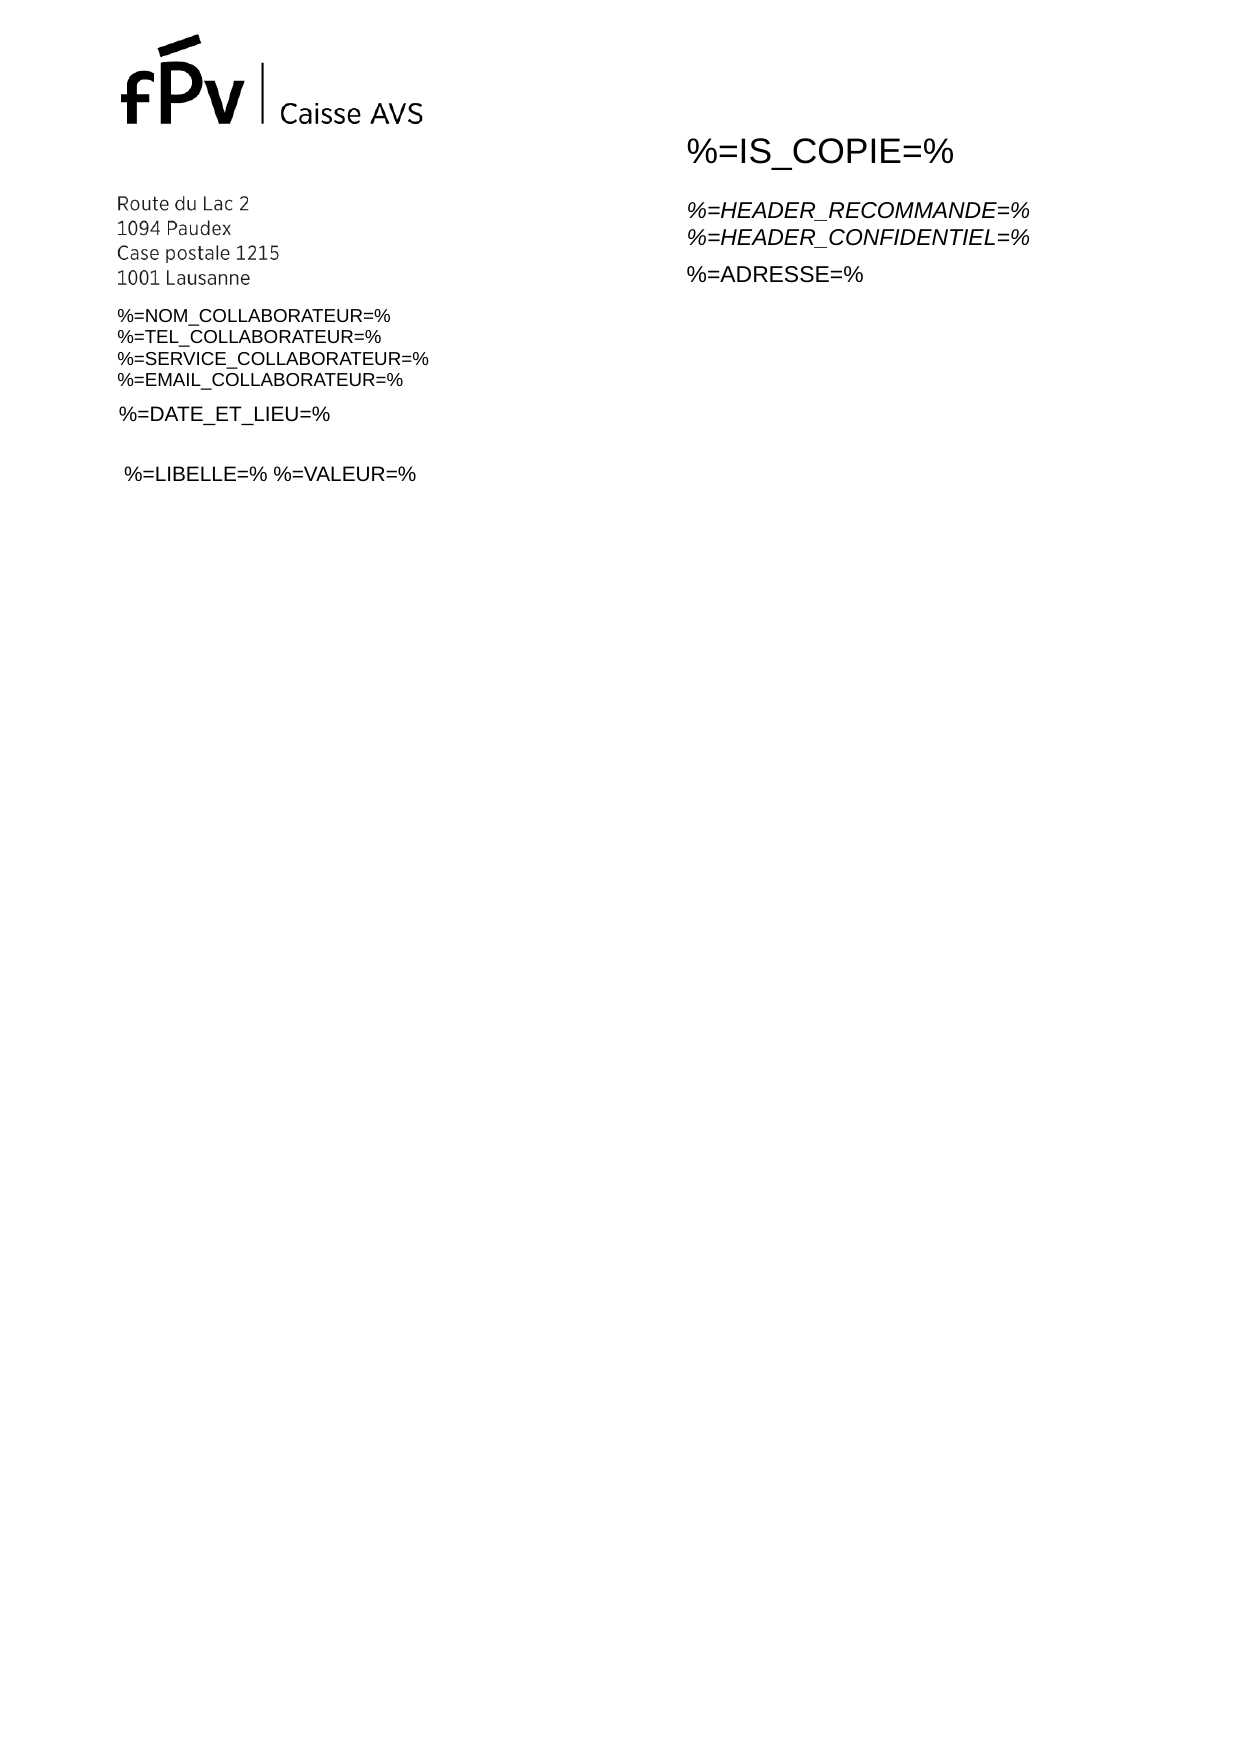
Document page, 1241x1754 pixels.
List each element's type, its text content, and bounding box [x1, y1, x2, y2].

table_header %=IS_COPIE=% [681, 125, 1121, 177]
picture [96, 11, 445, 146]
table_cell [118, 177, 681, 256]
picture [107, 192, 374, 292]
table_cell %=ADRESSE=% [681, 256, 1121, 491]
table_cell %=HEADER_RECOMMANDE=% %=HEADER_CONFIDENTIEL=% [681, 177, 1121, 256]
table_cell %=DATE_ET_LIEU=% [118, 396, 681, 456]
table_header [118, 125, 681, 177]
table_cell %=NOM_COLLABORATEUR=% %=TEL_COLLABORATEUR=% %=SERVICE_COLLABORATEUR=% %=EMAIL_COLLABORATEUR=% [118, 256, 681, 396]
table_cell %=LIBELLE=% %=VALEUR=% [118, 456, 681, 491]
